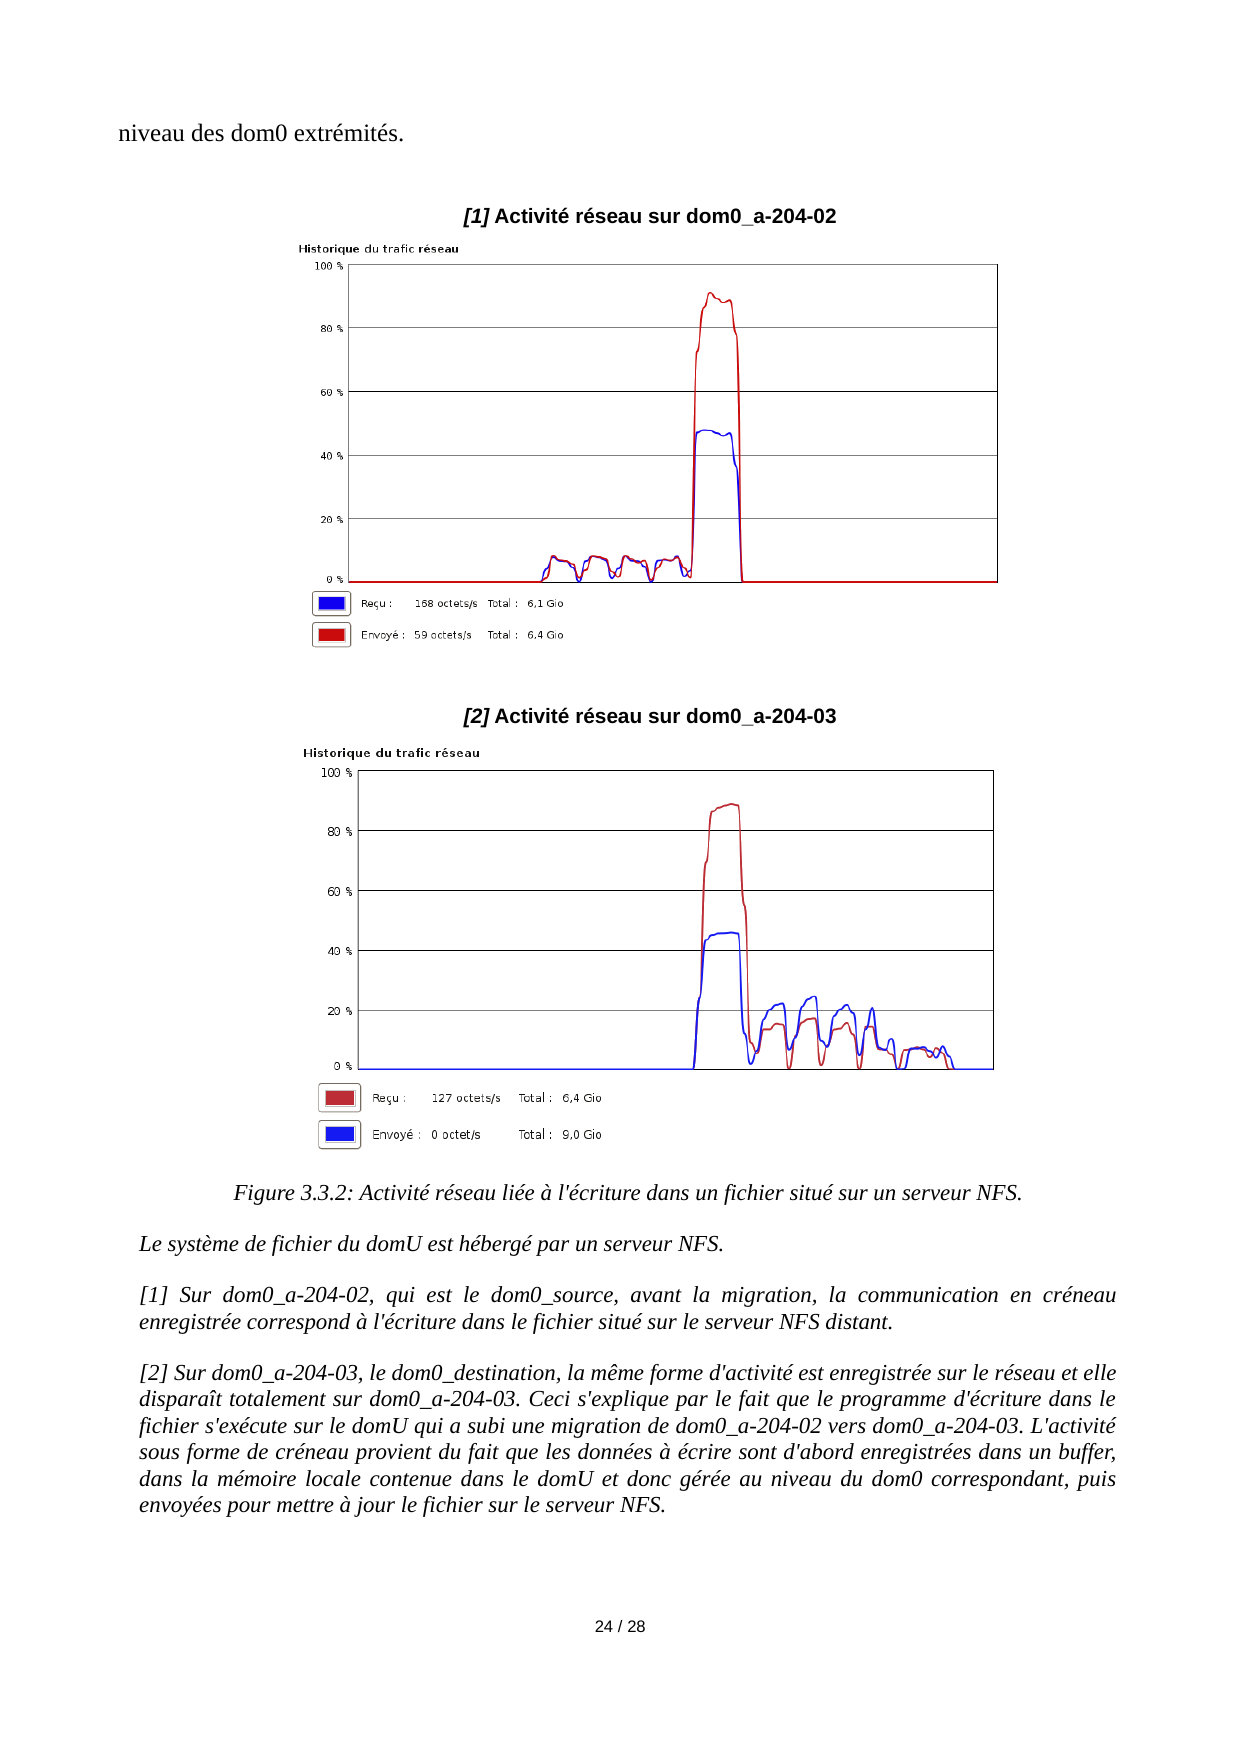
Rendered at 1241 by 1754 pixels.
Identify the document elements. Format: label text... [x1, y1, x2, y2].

text [2] Activité réseau sur dom0_a-204-03 [139, 703, 1120, 727]
text Le système de fichier du domU est hébergé par un serveur NFS. [139, 1230, 1120, 1256]
text niveau des dom0 extrémités. [118, 118, 1122, 147]
text [1] Activité réseau sur dom0_a-204-02 [139, 204, 1120, 228]
text Figure 3.3.2: Activité réseau liée à l'écriture dans un fichier situé sur un serveur NFS. [139, 1179, 1120, 1205]
text [2] Sur dom0_a-204-03, le dom0_destination, la même forme d'activité est enregistrée sur le réseau et elle disparaît totalement sur dom0_a-204-03. Ceci s'explique par le fait que le programme d'écriture dans le fichier s'exécute sur le domU qui a subi une migration de dom0_a-204-02 vers dom0_a-204-03. L'activité sous forme de créneau provient du fait que les données à écrire sont d'abord enregistrées dans un buffer, dans la mémoire locale contenue dans le domU et donc gérée au niveau du dom0 correspondant, puis envoyées pour mettre à jour le fichier sur le serveur NFS. [139, 1359, 1120, 1517]
picture [295, 739, 1005, 1154]
text [1] Sur dom0_a-204-02, qui est le dom0_source, avant la migration, la communication en créneau enregistrée correspond à l'écriture dans le fichier situé sur le serveur NFS distant. [139, 1281, 1120, 1334]
picture [295, 240, 1005, 655]
